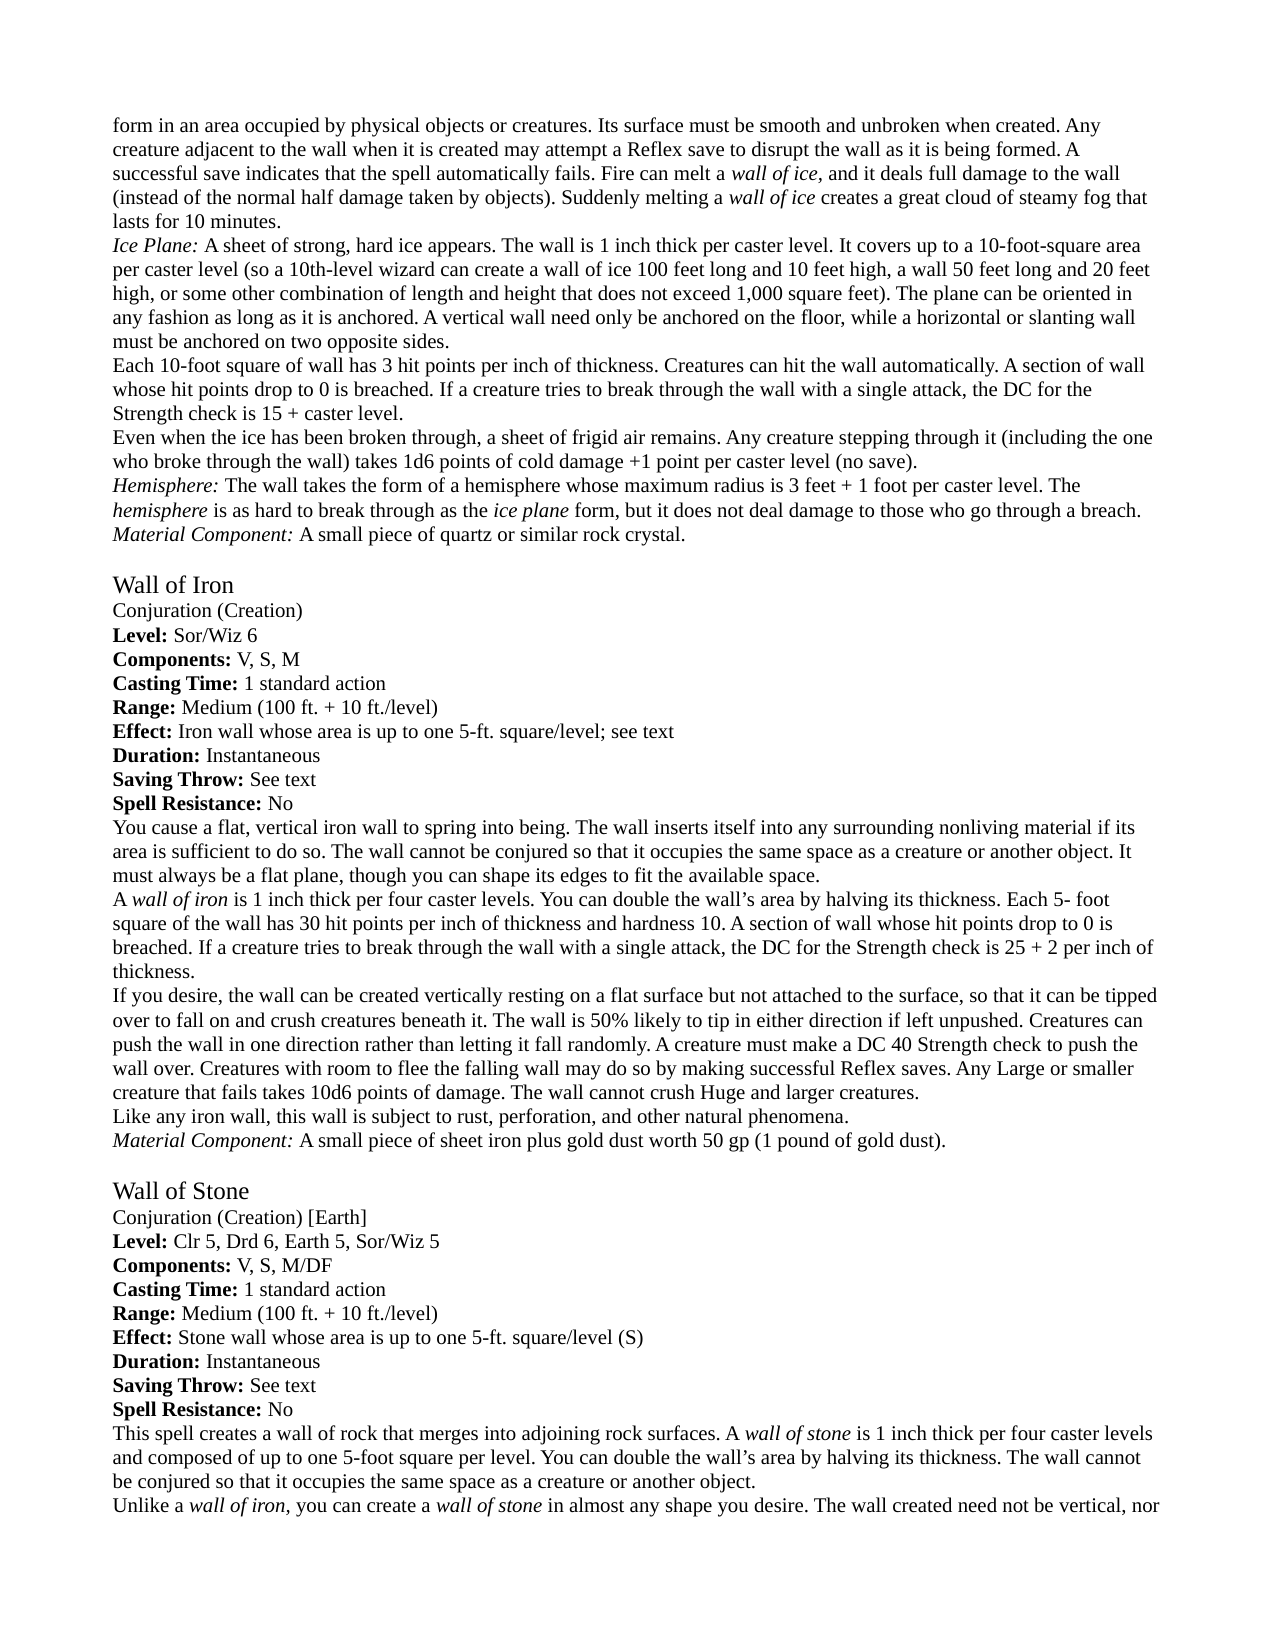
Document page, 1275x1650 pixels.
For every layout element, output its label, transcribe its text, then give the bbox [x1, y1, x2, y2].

text Material Component: A small piece of quartz or similar rock crystal. [112, 522, 1162, 546]
text Effect: Stone wall whose area is up to one 5-ft. square/level (S) [112, 1325, 1162, 1349]
text Spell Resistance: No [112, 1397, 1162, 1421]
text Duration: Instantaneous [112, 743, 1162, 767]
text Saving Throw: See text [112, 1373, 1162, 1397]
text Unlike a wall of iron, you can create a wall of stone in almost any shape you desire. The wall created need not be vertical, nor [112, 1493, 1162, 1517]
text Hemisphere: The wall takes the form of a hemisphere whose maximum radius is 3 feet + 1 foot per caster level. The hemisphere is as hard to break through as the ice plane form, but it does not deal damage to those who go through a breach. [112, 473, 1162, 522]
text Range: Medium (100 ft. + 10 ft./level) [112, 1301, 1162, 1325]
text If you desire, the wall can be created vertically resting on a flat surface but not attached to the surface, so that it can be tipped over to fall on and crush creatures beneath it. The wall is 50% likely to tip in either direction if left unpushed. Creatures can push the wall in one direction rather than letting it fall randomly. A creature must make a DC 40 Strength check to push the wall over. Creatures with room to flee the falling wall may do so by making successful Reflex saves. Any Large or smaller creature that fails takes 10d6 points of damage. The wall cannot crush Huge and larger creatures. [112, 983, 1162, 1104]
text Effect: Iron wall whose area is up to one 5-ft. square/level; see text [112, 719, 1162, 743]
text Each 10-foot square of wall has 3 hit points per inch of thickness. Creatures can hit the wall automatically. A section of wall whose hit points drop to 0 is breached. If a creature tries to break through the wall with a single attack, the DC for the Strength check is 15 + caster level. [112, 353, 1162, 425]
text You cause a flat, vertical iron wall to spring into being. The wall inserts itself into any surrounding nonliving material if its area is sufficient to do so. The wall cannot be conjured so that it occupies the same space as a creature or another object. It must always be a flat plane, though you can shape its edges to fit the available space. [112, 815, 1162, 887]
text This spell creates a wall of rock that merges into adjoining rock surfaces. A wall of stone is 1 inch thick per four caster levels and composed of up to one 5-foot square per level. You can double the wall’s area by halving its thickness. The wall cannot be conjured so that it occupies the same space as a creature or another object. [112, 1421, 1162, 1493]
text A wall of iron is 1 inch thick per four caster levels. You can double the wall’s area by halving its thickness. Each 5- foot square of the wall has 30 hit points per inch of thickness and hardness 10. A section of wall whose hit points drop to 0 is breached. If a creature tries to break through the wall with a single attack, the DC for the Strength check is 25 + 2 per inch of thickness. [112, 887, 1162, 983]
text Components: V, S, M [112, 647, 1162, 671]
text Range: Medium (100 ft. + 10 ft./level) [112, 695, 1162, 719]
text Conjuration (Creation) [112, 598, 1162, 622]
text Like any iron wall, this wall is subject to rust, perforation, and other natural phenomena. [112, 1104, 1162, 1128]
text Wall of Stone [112, 1176, 1162, 1205]
text Even when the ice has been broken through, a sheet of frigid air remains. Any creature stepping through it (including the one who broke through the wall) takes 1d6 points of cold damage +1 point per caster level (no save). [112, 425, 1162, 473]
text Material Component: A small piece of sheet iron plus gold dust worth 50 gp (1 pound of gold dust). [112, 1128, 1162, 1152]
text Duration: Instantaneous [112, 1349, 1162, 1373]
text Conjuration (Creation) [Earth] [112, 1205, 1162, 1229]
text Ice Plane: A sheet of strong, hard ice appears. The wall is 1 inch thick per caster level. It covers up to a 10-foot-square area per caster level (so a 10th-level wizard can create a wall of ice 100 feet long and 10 feet high, a wall 50 feet long and 20 feet high, or some other combination of length and height that does not exceed 1,000 square feet). The plane can be oriented in any fashion as long as it is anchored. A vertical wall need only be anchored on the floor, while a horizontal or slanting wall must be anchored on two opposite sides. [112, 233, 1162, 353]
text Components: V, S, M/DF [112, 1253, 1162, 1277]
text Level: Clr 5, Drd 6, Earth 5, Sor/Wiz 5 [112, 1229, 1162, 1253]
text Wall of Iron [112, 570, 1162, 598]
text Level: Sor/Wiz 6 [112, 622, 1162, 647]
text Spell Resistance: No [112, 791, 1162, 815]
text Saving Throw: See text [112, 767, 1162, 791]
text Casting Time: 1 standard action [112, 671, 1162, 695]
text form in an area occupied by physical objects or creatures. Its surface must be smooth and unbroken when created. Any creature adjacent to the wall when it is created may attempt a Reflex save to disrupt the wall as it is being formed. A successful save indicates that the spell automatically fails. Fire can melt a wall of ice, and it deals full damage to the wall (instead of the normal half damage taken by objects). Suddenly melting a wall of ice creates a great cloud of steamy fog that lasts for 10 minutes. [112, 112, 1162, 233]
text Casting Time: 1 standard action [112, 1277, 1162, 1301]
